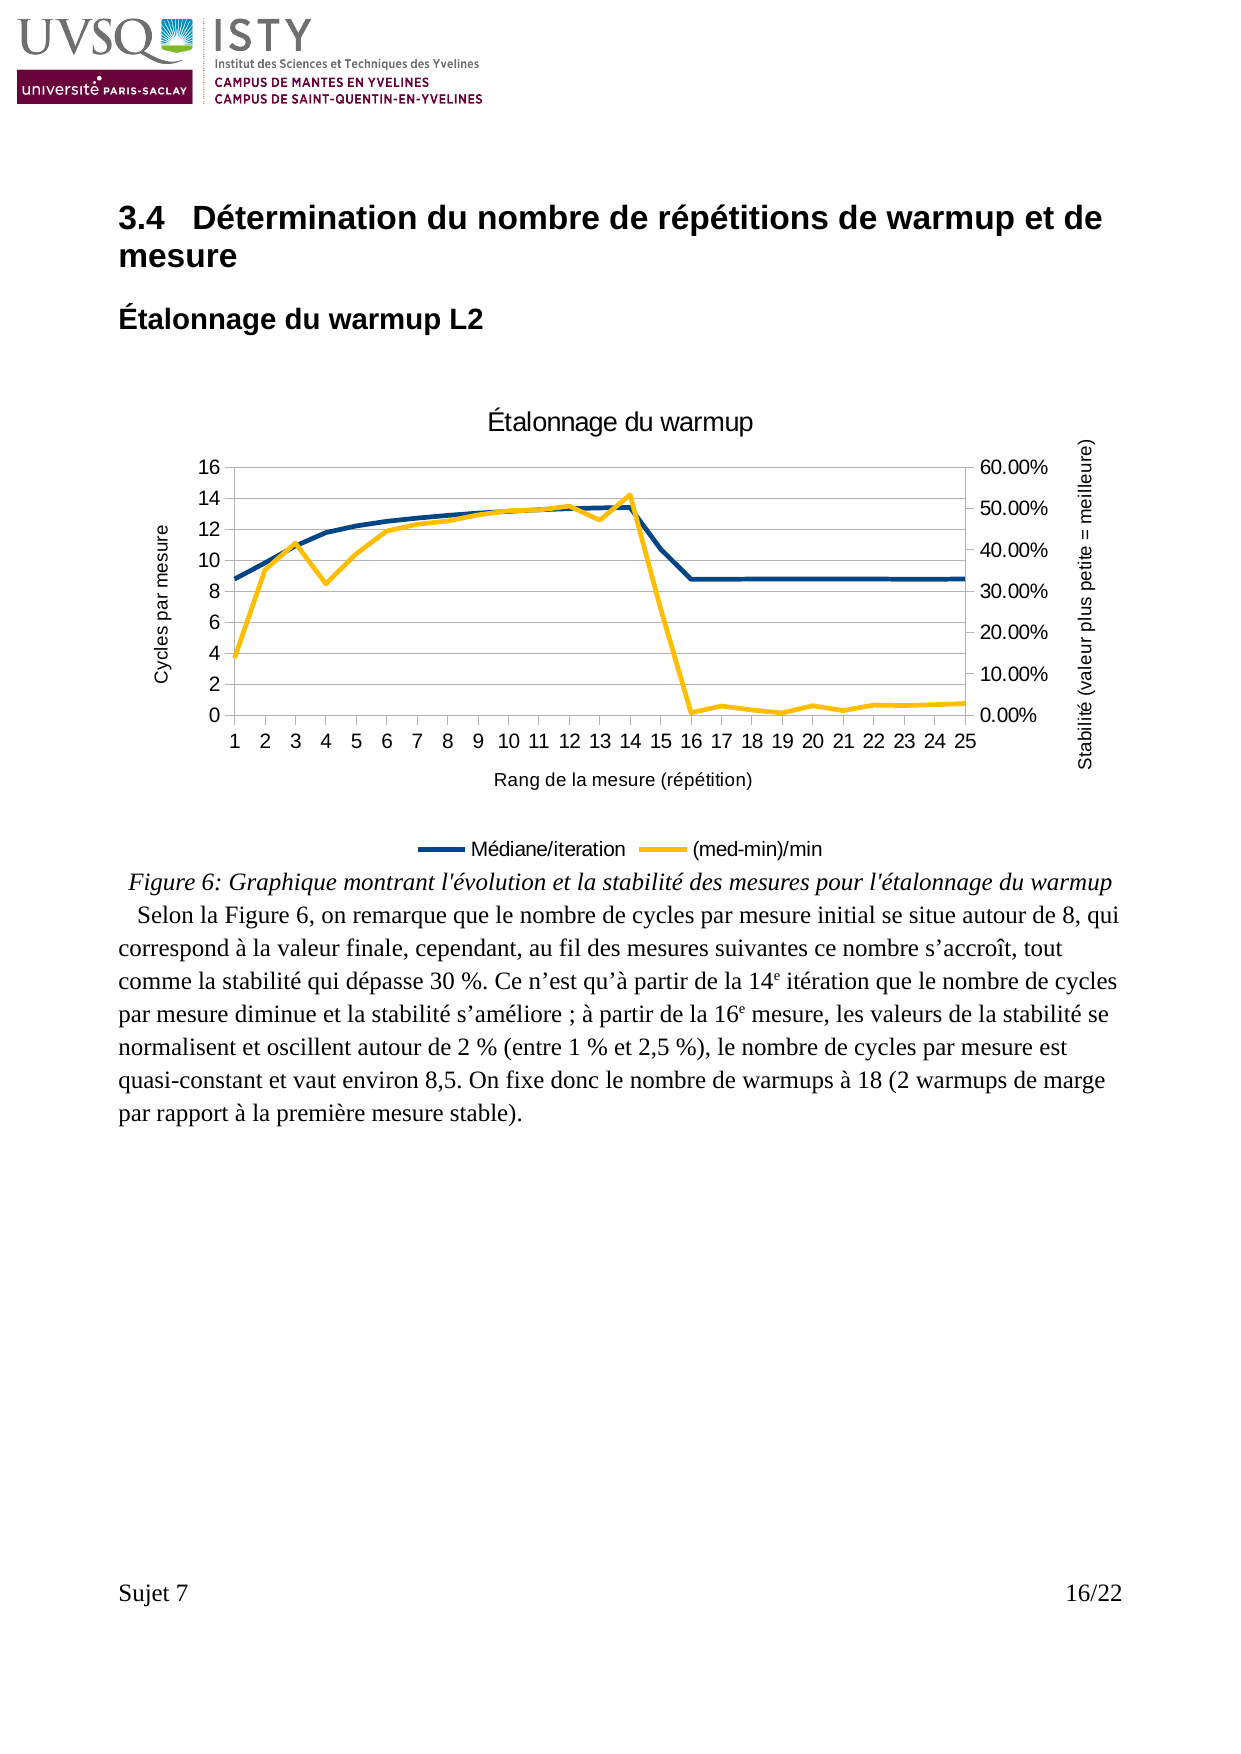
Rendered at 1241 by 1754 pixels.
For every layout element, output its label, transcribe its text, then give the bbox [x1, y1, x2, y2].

text [67, 348, 1173, 382]
subtitle Détermination du nombre de répétitions de warmup et de mesure [118, 198, 1122, 275]
text Figure 6: Graphique montrant l'évolution et la stabilité des mesures pour l'étalonnage du warmup [67, 382, 1173, 896]
text Selon la Figure 6, on remarque que le nombre de cycles par mesure initial se situe autour de 8, qui correspond à la valeur finale, cependant, au fil des mesures suivantes ce nombre s’accroît, tout comme la stabilité qui dépasse 30 %. Ce n’est qu’à partir de la 14e itération que le nombre de cycles par mesure diminue et la stabilité s’améliore ; à partir de la 16e mesure, les valeurs de la stabilité se normalisent et oscillent autour de 2 % (entre 1 % et 2,5 %), le nombre de cycles par mesure est quasi-constant et vaut environ 8,5. On fixe donc le nombre de warmups à 18 (2 warmups de marge par rapport à la première mesure stable). [118, 896, 1122, 1127]
picture [2, 2, 497, 121]
subtitle Étalonnage du warmup L2 [118, 302, 1122, 336]
